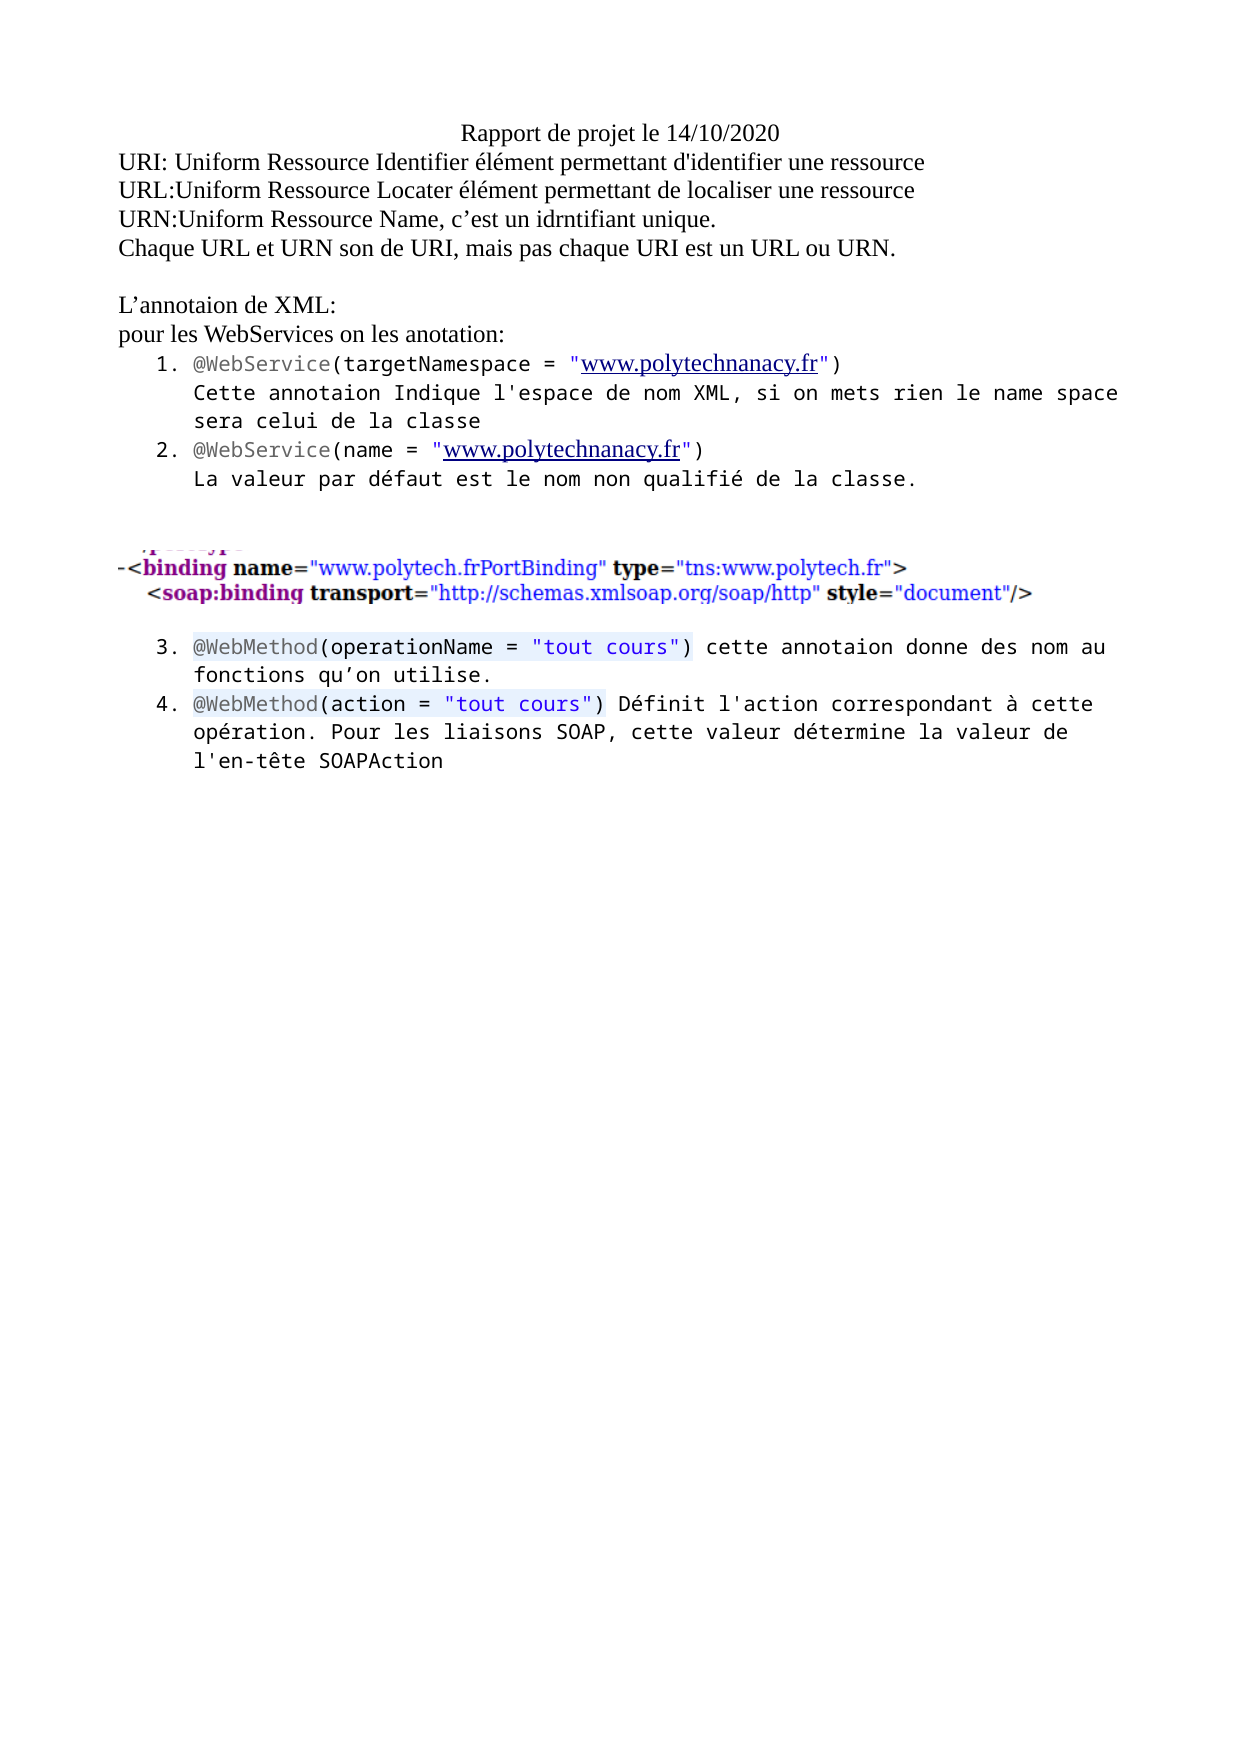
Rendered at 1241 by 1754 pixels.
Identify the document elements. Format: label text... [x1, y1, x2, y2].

list @WebService(name = "www.polytechnanacy.fr") [156, 434, 1122, 464]
text Chaque URL et URN son de URI, mais pas chaque URI est un URL ou URN. [118, 233, 1122, 262]
text Rapport de projet le 14/10/2020 [118, 118, 1122, 147]
text pour les WebServices on les anotation: [118, 319, 1122, 348]
text URL:Uniform Ressource Locater élément permettant de localiser une ressource [118, 176, 1122, 204]
list La valeur par défaut est le nom non qualifié de la classe. [156, 464, 1122, 492]
list @WebMethod(action = "tout cours") Définit l'action correspondant à cette opération. Pour les liaisons SOAP, cette valeur détermine la valeur de l'en-tête SOAPAction [156, 689, 1122, 774]
list @WebMethod(operationName = "tout cours") cette annotaion donne des nom au fonctions qu’on utilise. [156, 632, 1122, 689]
list @WebService(targetNamespace = "www.polytechnanacy.fr") [156, 348, 1122, 378]
text L’annotaion de XML: [118, 291, 1122, 319]
picture [118, 550, 1123, 604]
text URN:Uniform Ressource Name, c’est un idrntifiant unique. [118, 204, 1122, 233]
text URI: Uniform Ressource Identifier élément permettant d'identifier une ressource [118, 147, 1122, 176]
list Cette annotaion Indique l'espace de nom XML, si on mets rien le name space sera celui de la classe [156, 378, 1122, 434]
